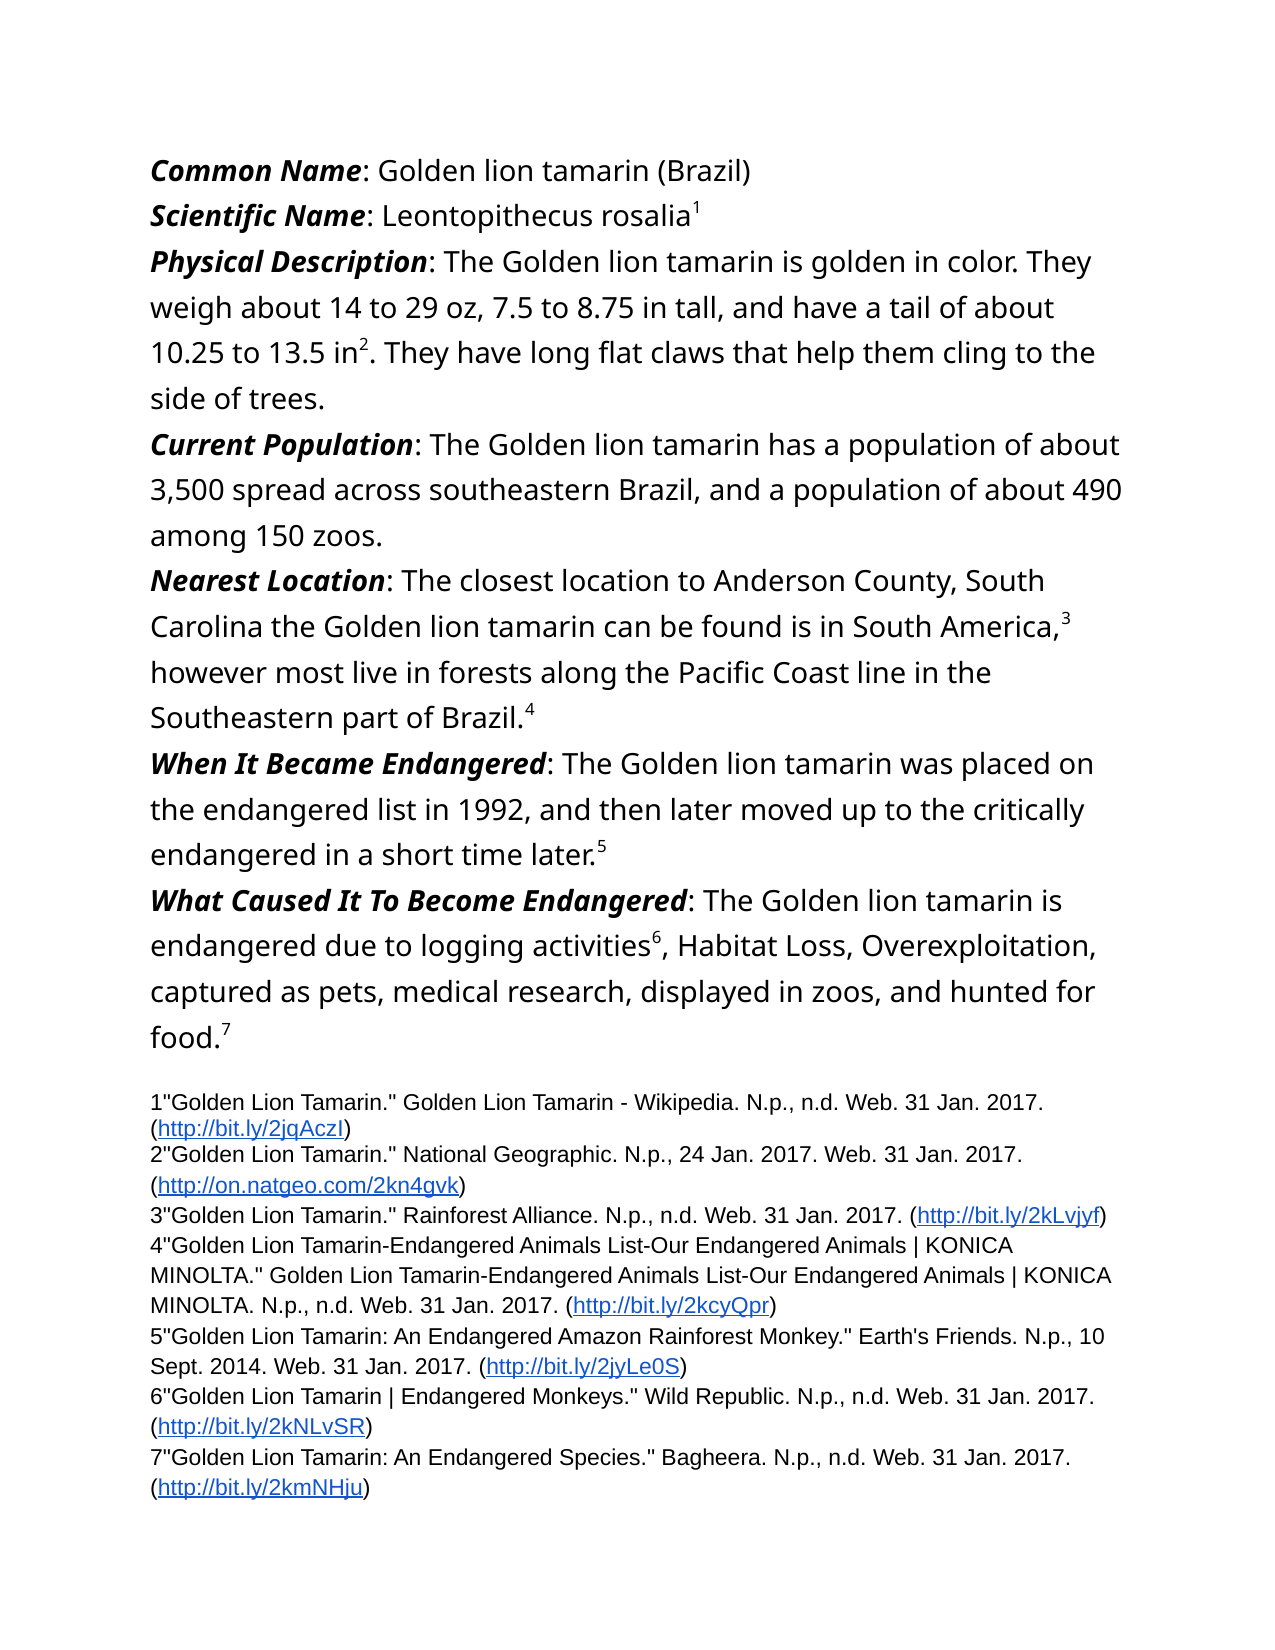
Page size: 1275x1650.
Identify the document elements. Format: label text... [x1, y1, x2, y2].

text "Golden Lion Tamarin: An Endangered Species." Bagheera. N.p., n.d. Web. 31 Jan. 2017. (http://bit.ly/2kmNHju) [150, 1443, 1125, 1500]
text Nearest Location: The closest location to Anderson County, South Carolina the Golden lion tamarin can be found is in South America, however most live in forests along the Pacific Coast line in the Southeastern part of Brazil. [150, 561, 1125, 737]
text Common Name: Golden lion tamarin (Brazil) Scientific Name: Leontopithecus rosalia [150, 150, 1125, 235]
text "Golden Lion Tamarin-Endangered Animals List-Our Endangered Animals | KONICA MINOLTA." Golden Lion Tamarin-Endangered Animals List-Our Endangered Animals | KONICA MINOLTA. N.p., n.d. Web. 31 Jan. 2017. (http://bit.ly/2kcyQpr) [150, 1232, 1125, 1319]
text "Golden Lion Tamarin: An Endangered Amazon Rainforest Monkey." Earth's Friends. N.p., 10 Sept. 2014. Web. 31 Jan. 2017. (http://bit.ly/2jyLe0S) [150, 1323, 1125, 1379]
text Current Population: The Golden lion tamarin has a population of about 3,500 spread across southeastern Brazil, and a population of about 490 among 150 zoos. [150, 424, 1125, 555]
text What Caused It To Become Endangered: The Golden lion tamarin is endangered due to logging activities, Habitat Loss, Overexploitation, captured as pets, medical research, displayed in zoos, and hunted for food. [150, 880, 1125, 1057]
text "Golden Lion Tamarin." National Geographic. N.p., 24 Jan. 2017. Web. 31 Jan. 2017. (http://on.natgeo.com/2kn4gvk) [150, 1141, 1125, 1198]
text "Golden Lion Tamarin." Rainforest Alliance. N.p., n.d. Web. 31 Jan. 2017. (http://bit.ly/2kLvjyf) [150, 1202, 1125, 1228]
text "Golden Lion Tamarin." Golden Lion Tamarin - Wikipedia. N.p., n.d. Web. 31 Jan. 2017. (http://bit.ly/2jqAczI) [150, 1089, 1125, 1141]
text Physical Description: The Golden lion tamarin is golden in color. They weigh about 14 to 29 oz, 7.5 to 8.75 in tall, and have a tail of about 10.25 to 13.5 in. They have long flat claws that help them cling to the side of trees. [150, 241, 1125, 418]
text When It Became Endangered: The Golden lion tamarin was placed on the endangered list in 1992, and then later moved up to the critically endangered in a short time later. [150, 743, 1125, 874]
text "Golden Lion Tamarin | Endangered Monkeys." Wild Republic. N.p., n.d. Web. 31 Jan. 2017. (http://bit.ly/2kNLvSR) [150, 1383, 1125, 1439]
